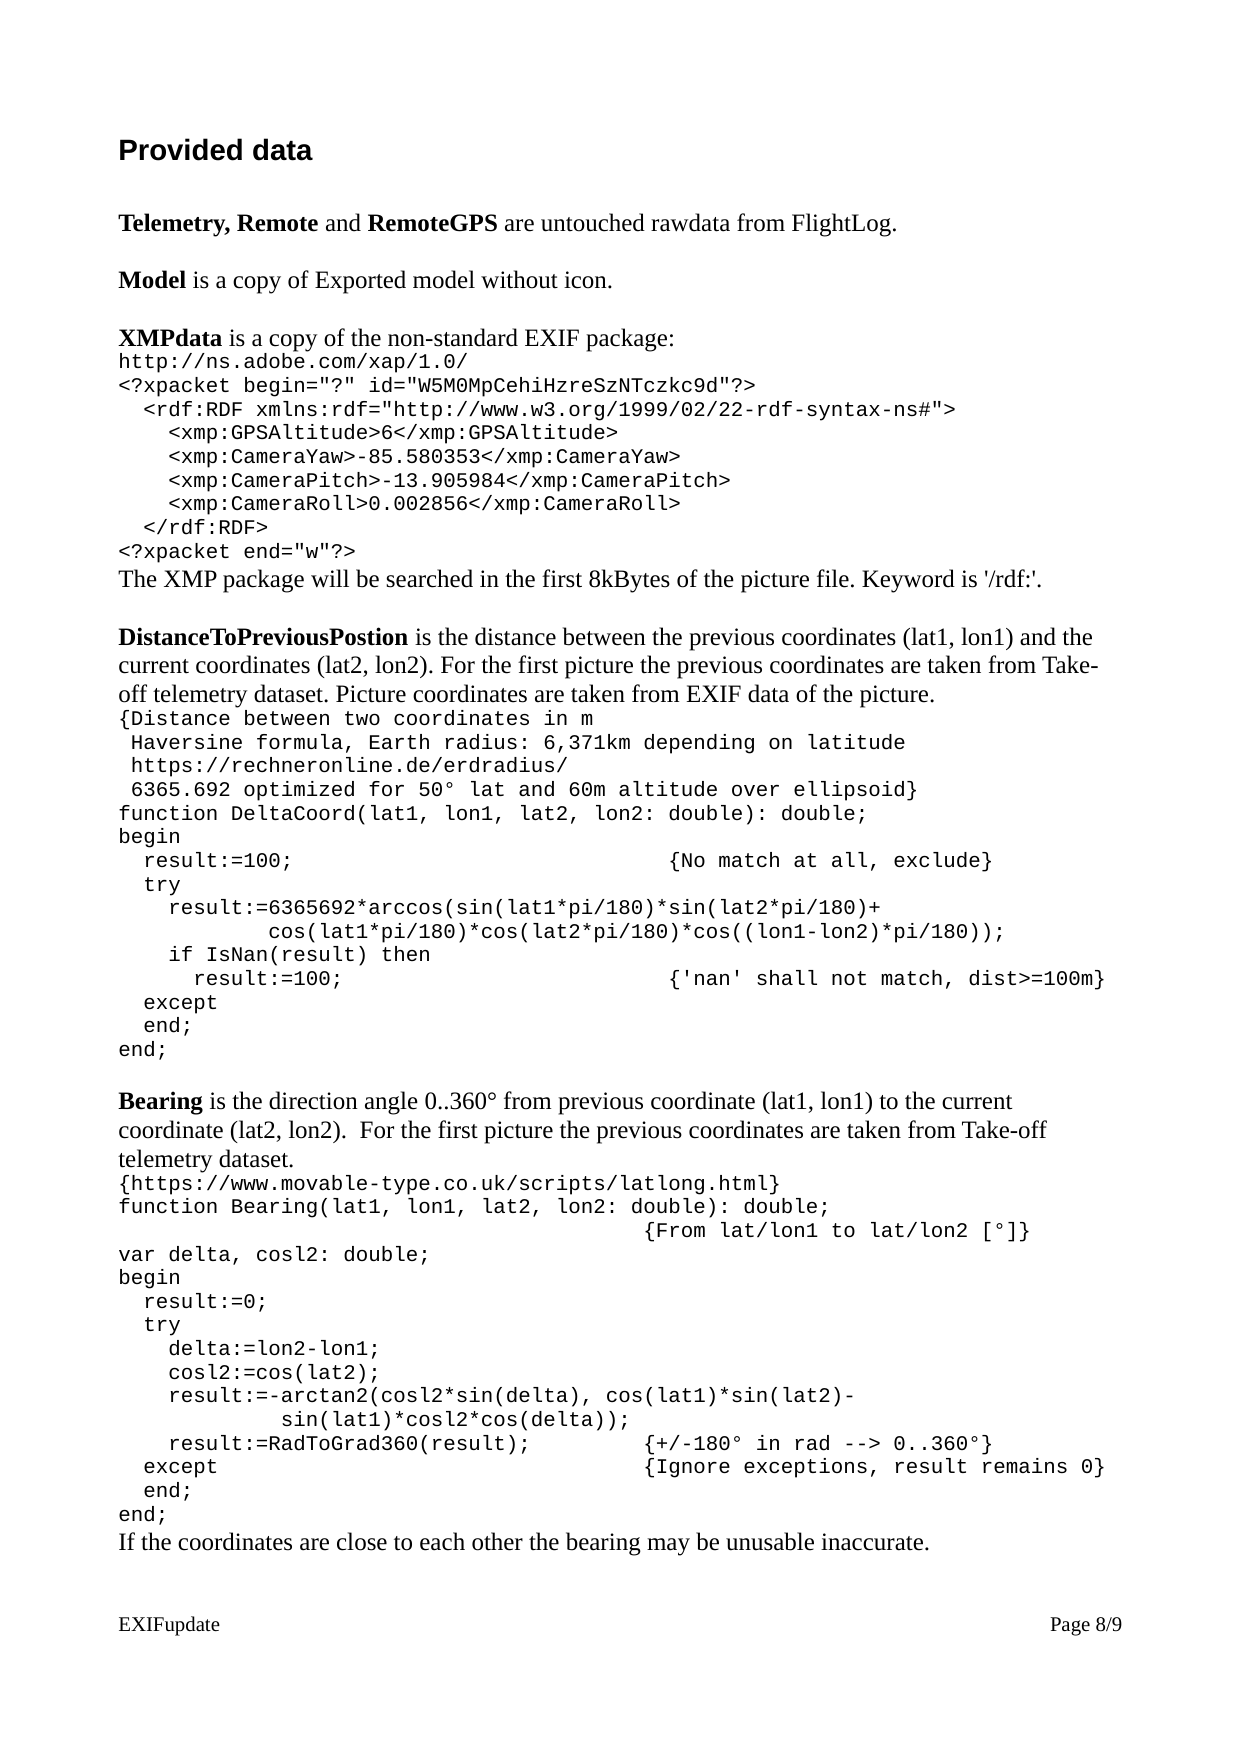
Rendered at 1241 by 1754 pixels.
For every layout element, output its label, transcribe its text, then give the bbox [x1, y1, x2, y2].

text cos(lat1*pi/180)*cos(lat2*pi/180)*cos((lon1-lon2)*pi/180)); [118, 921, 1122, 944]
text delta:=lon2-lon1; [118, 1338, 1122, 1362]
text <xmp:CameraPitch>-13.905984</xmp:CameraPitch> [118, 470, 1122, 493]
text <xmp:CameraYaw>-85.580353</xmp:CameraYaw> [118, 446, 1122, 470]
text except {Ignore exceptions, result remains 0} [118, 1456, 1122, 1480]
text http://ns.adobe.com/xap/1.0/ [118, 351, 1122, 375]
text <xmp:GPSAltitude>6</xmp:GPSAltitude> [118, 422, 1122, 446]
text result:=RadToGrad360(result); {+/-180° in rad --> 0..360°} [118, 1433, 1122, 1456]
text end; [118, 1504, 1122, 1527]
text result:=100; {'nan' shall not match, dist>=100m} [118, 968, 1122, 992]
text function Bearing(lat1, lon1, lat2, lon2: double): double; [118, 1196, 1122, 1220]
text XMPdata is a copy of the non-standard EXIF package: [118, 323, 1122, 351]
text Haversine formula, Earth radius: 6,371km depending on latitude [118, 732, 1122, 755]
text result:=-arctan2(cosl2*sin(delta), cos(lat1)*sin(lat2)- sin(lat1)*cosl2*cos(delta)); [118, 1385, 1122, 1433]
text {Distance between two coordinates in m [118, 708, 1122, 732]
text end; [118, 1015, 1122, 1039]
text result:=100; {No match at all, exclude} [118, 850, 1122, 873]
text if IsNan(result) then [118, 944, 1122, 968]
text </rdf:RDF> [118, 517, 1122, 541]
text 6365.692 optimized for 50° lat and 60m altitude over ellipsoid} [118, 779, 1122, 803]
text end; [118, 1480, 1122, 1504]
text begin [118, 826, 1122, 850]
text https://rechneronline.de/erdradius/ [118, 755, 1122, 779]
text begin [118, 1267, 1122, 1291]
text end; [118, 1039, 1122, 1063]
text var delta, cosl2: double; [118, 1243, 1122, 1267]
text except [118, 992, 1122, 1015]
text Telemetry, Remote and RemoteGPS are untouched rawdata from FlightLog. [118, 208, 1122, 236]
text DistanceToPreviousPostion is the distance between the previous coordinates (lat1, lon1) and the current coordinates (lat2, lon2). For the first picture the previous coordinates are taken from Take-off telemetry dataset. Picture coordinates are taken from EXIF data of the picture. [118, 622, 1122, 708]
text The XMP package will be searched in the first 8kBytes of the picture file. Keyword is '/rdf:'. [118, 564, 1122, 593]
text {https://www.movable-type.co.uk/scripts/latlong.html} [118, 1173, 1122, 1196]
text <rdf:RDF xmlns:rdf="http://www.w3.org/1999/02/22-rdf-syntax-ns#"> [118, 399, 1122, 422]
text try [118, 873, 1122, 897]
text <?xpacket end="w"?> [118, 541, 1122, 564]
text Model is a copy of Exported model without icon. [118, 265, 1122, 294]
text <?xpacket begin="?" id="W5M0MpCehiHzreSzNTczkc9d"?> [118, 375, 1122, 399]
subtitle Provided data [118, 133, 1122, 166]
text result:=6365692*arccos(sin(lat1*pi/180)*sin(lat2*pi/180)+ [118, 897, 1122, 921]
text Bearing is the direction angle 0..360° from previous coordinate (lat1, lon1) to the current coordinate (lat2, lon2). For the first picture the previous coordinates are taken from Take-off telemetry dataset. [118, 1086, 1122, 1173]
text function DeltaCoord(lat1, lon1, lat2, lon2: double): double; [118, 803, 1122, 826]
text cosl2:=cos(lat2); [118, 1362, 1122, 1385]
text {From lat/lon1 to lat/lon2 [°]} [118, 1220, 1122, 1243]
text <xmp:CameraRoll>0.002856</xmp:CameraRoll> [118, 493, 1122, 517]
text result:=0; [118, 1291, 1122, 1314]
text If the coordinates are close to each other the bearing may be unusable inaccurate. [118, 1527, 1122, 1556]
text try [118, 1314, 1122, 1338]
